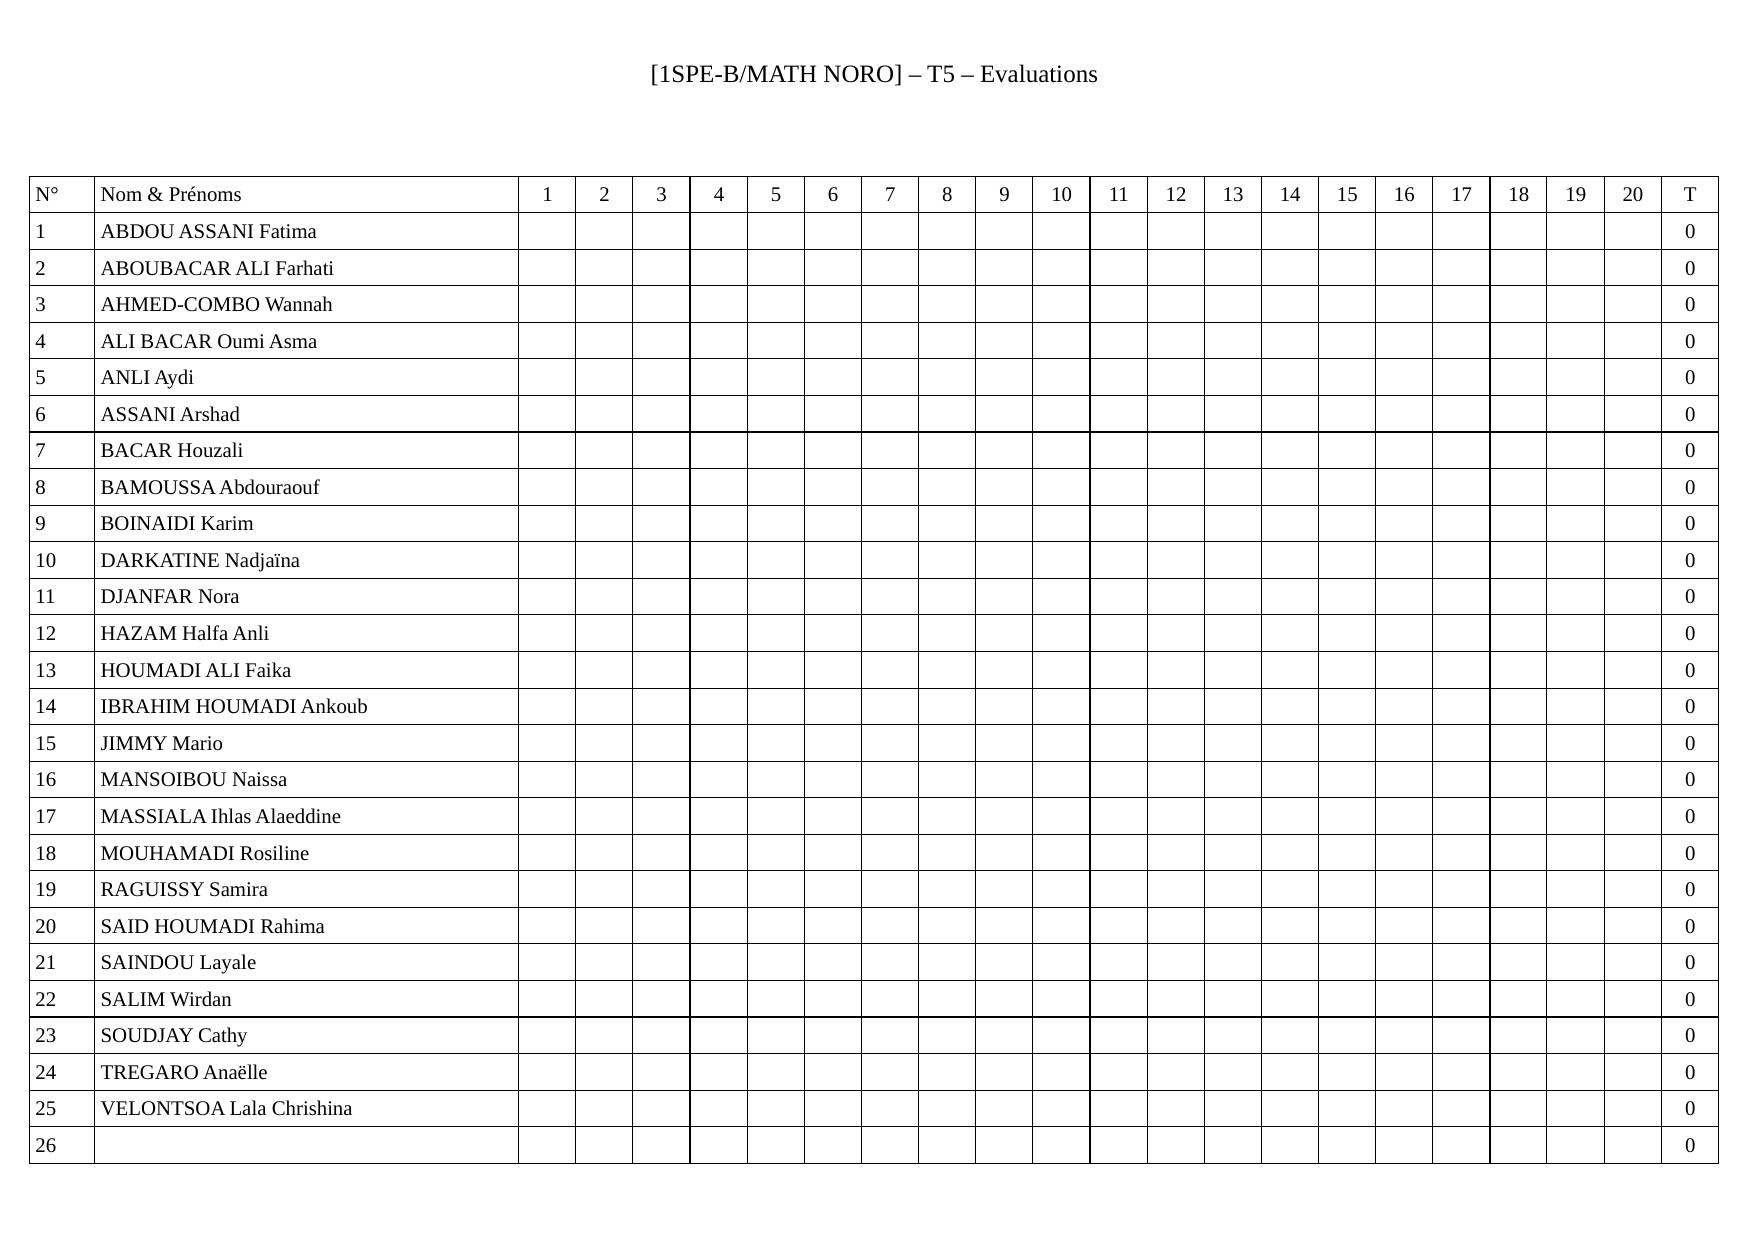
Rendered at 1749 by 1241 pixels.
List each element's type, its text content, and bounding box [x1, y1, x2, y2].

table_cell [748, 213, 804, 249]
table_cell [1433, 396, 1489, 431]
table_cell [576, 469, 632, 504]
table_cell [1148, 213, 1204, 249]
table_cell [1205, 908, 1261, 943]
table_cell [1091, 542, 1147, 578]
table_cell [1033, 798, 1089, 834]
table_cell [633, 908, 689, 943]
table_cell [1262, 359, 1318, 395]
table_cell [1376, 652, 1432, 687]
table_cell [1547, 396, 1604, 431]
table_cell [691, 579, 747, 614]
table_cell [1205, 323, 1261, 358]
table_cell ABOUBACAR ALI Farhati [95, 250, 518, 285]
table_cell [519, 396, 575, 431]
table_cell [1091, 213, 1147, 249]
table_cell [576, 1127, 632, 1163]
table_cell [1376, 396, 1432, 431]
table_cell [862, 359, 918, 395]
table_cell [1433, 689, 1489, 724]
table_cell [748, 871, 804, 907]
table_cell [576, 835, 632, 870]
table_cell [691, 1091, 747, 1126]
table_cell [576, 725, 632, 761]
table_cell [1148, 835, 1204, 870]
table_cell [576, 323, 632, 358]
table_cell [1091, 798, 1147, 834]
table_cell [519, 1127, 575, 1163]
table_cell [576, 908, 632, 943]
table_cell [1491, 835, 1546, 870]
table_cell [1148, 433, 1204, 468]
table_header T [1662, 177, 1718, 212]
table_cell [576, 615, 632, 651]
table_cell [1376, 725, 1432, 761]
table_cell [633, 762, 689, 797]
table_cell 0 [1662, 213, 1718, 249]
table_cell [1205, 944, 1261, 980]
table_cell [1091, 871, 1147, 907]
table_cell [691, 1054, 747, 1089]
table_cell [1319, 469, 1375, 504]
table_cell [1491, 1018, 1546, 1053]
table_cell [519, 725, 575, 761]
table_cell [576, 944, 632, 980]
table_cell [1547, 615, 1604, 651]
table_cell [1091, 725, 1147, 761]
table_cell [1433, 981, 1489, 1016]
table_cell [862, 469, 918, 504]
table_cell [862, 396, 918, 431]
table_cell [1033, 286, 1089, 322]
table_cell [1376, 286, 1432, 322]
table_cell [805, 542, 861, 578]
table_cell [519, 359, 575, 395]
table_header N° [30, 177, 94, 212]
table_cell [919, 615, 975, 651]
table_cell [1033, 213, 1089, 249]
table_cell [1433, 725, 1489, 761]
table_cell [519, 615, 575, 651]
table_cell 0 [1662, 615, 1718, 651]
table_cell [1491, 396, 1546, 431]
table_header 8 [919, 177, 975, 212]
table_cell [1148, 506, 1204, 541]
table_cell [691, 1018, 747, 1053]
table_cell [1491, 652, 1546, 687]
table_cell [633, 250, 689, 285]
table_cell [633, 359, 689, 395]
table_cell [691, 250, 747, 285]
table_cell [1262, 323, 1318, 358]
table_cell [805, 286, 861, 322]
table_cell [805, 981, 861, 1016]
table_cell [748, 725, 804, 761]
table_cell [1319, 798, 1375, 834]
table_cell [519, 579, 575, 614]
table_cell [1262, 1091, 1318, 1126]
table_cell [576, 798, 632, 834]
table_cell [1033, 835, 1089, 870]
table_cell [748, 469, 804, 504]
table_cell 26 [30, 1127, 94, 1163]
table_cell [805, 359, 861, 395]
table_cell [576, 871, 632, 907]
table_cell [919, 798, 975, 834]
table_cell [748, 835, 804, 870]
table_cell [1376, 579, 1432, 614]
table_cell [1491, 506, 1546, 541]
table_cell [633, 944, 689, 980]
table_cell 9 [30, 506, 94, 541]
table_cell [1091, 323, 1147, 358]
table_cell 15 [30, 725, 94, 761]
table_cell [748, 359, 804, 395]
table_cell [1148, 615, 1204, 651]
table_cell [1205, 433, 1261, 468]
table_cell [1205, 286, 1261, 322]
table_cell [519, 835, 575, 870]
table_cell [1205, 1054, 1261, 1089]
table_cell [1547, 359, 1604, 395]
table_cell [1547, 286, 1604, 322]
table_cell DARKATINE Nadjaïna [95, 542, 518, 578]
table_cell [576, 250, 632, 285]
table_cell [1491, 762, 1546, 797]
table_cell [1033, 506, 1089, 541]
table_cell [1376, 433, 1432, 468]
table_cell [1433, 286, 1489, 322]
table_cell BACAR Houzali [95, 433, 518, 468]
table_cell 0 [1662, 1091, 1718, 1126]
table_cell 2 [30, 250, 94, 285]
table_cell [1433, 615, 1489, 651]
table_cell [1319, 579, 1375, 614]
table_cell [748, 652, 804, 687]
table_cell [919, 1018, 975, 1053]
table_cell 0 [1662, 1054, 1718, 1089]
table_header 19 [1547, 177, 1604, 212]
table_cell [1319, 286, 1375, 322]
table_cell [1319, 323, 1375, 358]
table_cell [1433, 944, 1489, 980]
table_cell [1605, 1018, 1661, 1053]
table_cell [748, 542, 804, 578]
table_cell [1319, 615, 1375, 651]
table_cell [633, 469, 689, 504]
table_header 11 [1091, 177, 1147, 212]
table_cell [1376, 1018, 1432, 1053]
table_cell [1033, 323, 1089, 358]
table_cell [1148, 469, 1204, 504]
table_cell [919, 250, 975, 285]
table_cell [1319, 1127, 1375, 1163]
table_header 3 [633, 177, 689, 212]
table_cell [1205, 871, 1261, 907]
table_cell [633, 1018, 689, 1053]
table_cell [1605, 250, 1661, 285]
table_cell [519, 1091, 575, 1126]
table_cell [691, 871, 747, 907]
table_cell 0 [1662, 359, 1718, 395]
table_cell [1547, 689, 1604, 724]
table_cell [1605, 579, 1661, 614]
table_cell [1547, 542, 1604, 578]
table_cell [1033, 981, 1089, 1016]
table_cell [1376, 213, 1432, 249]
table_cell [1491, 871, 1546, 907]
table_cell [633, 542, 689, 578]
table_cell [1205, 652, 1261, 687]
table_cell [748, 908, 804, 943]
table_cell [748, 1091, 804, 1126]
table_header 13 [1205, 177, 1261, 212]
table_cell [976, 286, 1032, 322]
table_cell [633, 579, 689, 614]
table_cell [1376, 798, 1432, 834]
table_cell [1605, 359, 1661, 395]
table_cell [1033, 579, 1089, 614]
table_header 12 [1148, 177, 1204, 212]
table_cell [1319, 396, 1375, 431]
table_cell [691, 725, 747, 761]
table_cell [862, 652, 918, 687]
table_cell [748, 506, 804, 541]
table_cell [519, 469, 575, 504]
table_cell [1091, 908, 1147, 943]
table_cell [1491, 286, 1546, 322]
table_cell [1491, 359, 1546, 395]
table_cell [805, 835, 861, 870]
table_cell [1148, 1054, 1204, 1089]
table_cell [1319, 433, 1375, 468]
table_cell [633, 725, 689, 761]
table_cell [1605, 1127, 1661, 1163]
table_cell 17 [30, 798, 94, 834]
table_cell [976, 506, 1032, 541]
table_cell [1262, 1054, 1318, 1089]
table_cell [919, 652, 975, 687]
table_cell [1376, 506, 1432, 541]
table_cell [519, 433, 575, 468]
table_cell [519, 908, 575, 943]
table_cell 8 [30, 469, 94, 504]
table_cell [1319, 652, 1375, 687]
table_cell [748, 396, 804, 431]
table_cell [691, 286, 747, 322]
table_cell [1433, 871, 1489, 907]
table_cell [1433, 359, 1489, 395]
table_cell [976, 433, 1032, 468]
table_cell [633, 323, 689, 358]
table_cell [1091, 1091, 1147, 1126]
table_cell [519, 286, 575, 322]
table_cell [633, 396, 689, 431]
table_cell 18 [30, 835, 94, 870]
table_cell [862, 250, 918, 285]
table_cell [633, 213, 689, 249]
table_cell [1262, 798, 1318, 834]
table_cell [805, 908, 861, 943]
table_cell [691, 689, 747, 724]
table_cell [576, 981, 632, 1016]
table_cell [1319, 725, 1375, 761]
table_cell [691, 213, 747, 249]
table_cell [1605, 908, 1661, 943]
table_cell [1491, 579, 1546, 614]
table_cell [1376, 835, 1432, 870]
table_cell [1033, 1091, 1089, 1126]
table_header Nom & Prénoms [95, 177, 518, 212]
table_cell [976, 579, 1032, 614]
table_cell [1376, 944, 1432, 980]
table_cell 25 [30, 1091, 94, 1126]
table_cell 0 [1662, 542, 1718, 578]
table_cell [1376, 250, 1432, 285]
table_cell [919, 579, 975, 614]
table_cell [805, 615, 861, 651]
table_cell [633, 798, 689, 834]
table_cell [1547, 944, 1604, 980]
table_cell [1433, 250, 1489, 285]
table_cell [976, 1018, 1032, 1053]
table_cell [1319, 689, 1375, 724]
table_cell [862, 871, 918, 907]
table_cell [1433, 579, 1489, 614]
table_cell [1319, 762, 1375, 797]
table_cell [1205, 250, 1261, 285]
table_cell [691, 1127, 747, 1163]
table_cell [1205, 213, 1261, 249]
table_cell [633, 286, 689, 322]
table_cell [1433, 1018, 1489, 1053]
table_cell SAID HOUMADI Rahima [95, 908, 518, 943]
table_cell 23 [30, 1018, 94, 1053]
table_cell [1091, 469, 1147, 504]
table_cell [976, 689, 1032, 724]
table_cell [691, 396, 747, 431]
table_cell [1433, 323, 1489, 358]
table_cell [519, 689, 575, 724]
table_cell [805, 506, 861, 541]
table_cell [1033, 944, 1089, 980]
table_cell [576, 396, 632, 431]
table_cell [633, 835, 689, 870]
table_cell [1605, 213, 1661, 249]
table_cell [1319, 1091, 1375, 1126]
table_cell [1433, 506, 1489, 541]
table_cell [748, 323, 804, 358]
table_cell [1547, 433, 1604, 468]
table_cell [919, 835, 975, 870]
table_cell [805, 396, 861, 431]
table_cell [1148, 579, 1204, 614]
table_cell [691, 542, 747, 578]
table_cell 0 [1662, 1127, 1718, 1163]
table_cell [976, 908, 1032, 943]
table_cell SAINDOU Layale [95, 944, 518, 980]
table_cell [1319, 981, 1375, 1016]
table_cell [1491, 433, 1546, 468]
table_cell [1205, 981, 1261, 1016]
table_cell [1205, 1018, 1261, 1053]
table_cell [748, 286, 804, 322]
table_cell [1491, 542, 1546, 578]
table_cell [1319, 213, 1375, 249]
table_cell [1433, 798, 1489, 834]
table_cell 11 [30, 579, 94, 614]
table_cell [1376, 981, 1432, 1016]
table_cell [1491, 469, 1546, 504]
table_cell [95, 1127, 518, 1163]
table_cell [1376, 1091, 1432, 1126]
table_cell [1547, 323, 1604, 358]
table_cell [1205, 469, 1261, 504]
table_cell [1148, 798, 1204, 834]
table_cell [1376, 762, 1432, 797]
table_cell ABDOU ASSANI Fatima [95, 213, 518, 249]
table_header 4 [691, 177, 747, 212]
table_cell [1433, 1054, 1489, 1089]
table_cell [805, 1091, 861, 1126]
table_cell [919, 689, 975, 724]
table_cell VELONTSOA Lala Chrishina [95, 1091, 518, 1126]
table_cell [1262, 579, 1318, 614]
table_cell [1605, 396, 1661, 431]
table_cell [862, 579, 918, 614]
table_cell [633, 871, 689, 907]
table_cell [976, 323, 1032, 358]
table_cell [1033, 762, 1089, 797]
table_cell [1091, 981, 1147, 1016]
table_cell [862, 213, 918, 249]
table_cell [1319, 908, 1375, 943]
table_cell [1091, 433, 1147, 468]
table_cell [748, 1054, 804, 1089]
table_cell [1091, 286, 1147, 322]
table_cell HOUMADI ALI Faika [95, 652, 518, 687]
table_cell [519, 323, 575, 358]
table_cell 0 [1662, 652, 1718, 687]
table_cell [1433, 542, 1489, 578]
table_cell [976, 469, 1032, 504]
table_cell [862, 286, 918, 322]
table_cell [1605, 835, 1661, 870]
table_cell 13 [30, 652, 94, 687]
table_cell [919, 323, 975, 358]
table_cell [1148, 689, 1204, 724]
table_cell [976, 1127, 1032, 1163]
table_cell [691, 908, 747, 943]
table_cell [576, 579, 632, 614]
table_cell [1091, 1018, 1147, 1053]
table_cell [1148, 1127, 1204, 1163]
table_cell [1605, 652, 1661, 687]
table_cell [1262, 725, 1318, 761]
table_cell [1148, 396, 1204, 431]
table_header 14 [1262, 177, 1318, 212]
table_cell [1605, 1091, 1661, 1126]
table_cell [1091, 762, 1147, 797]
table_header 6 [805, 177, 861, 212]
table_cell [1148, 762, 1204, 797]
table_cell [1262, 213, 1318, 249]
table_cell [519, 213, 575, 249]
table_cell [576, 213, 632, 249]
table_cell [1547, 798, 1604, 834]
table_cell [976, 615, 1032, 651]
table_cell [1491, 213, 1546, 249]
table_cell [862, 944, 918, 980]
table_cell [1205, 359, 1261, 395]
table_cell [1376, 689, 1432, 724]
table_cell 12 [30, 615, 94, 651]
table_cell [1033, 469, 1089, 504]
table_cell [1033, 689, 1089, 724]
table_cell [1033, 542, 1089, 578]
table_cell [1433, 1127, 1489, 1163]
table_cell [1205, 396, 1261, 431]
table_cell [1033, 871, 1089, 907]
table_cell [1547, 908, 1604, 943]
table_cell 21 [30, 944, 94, 980]
table_cell [1033, 396, 1089, 431]
table_cell [976, 871, 1032, 907]
table_cell [1491, 323, 1546, 358]
table_cell 0 [1662, 506, 1718, 541]
table_cell [1605, 981, 1661, 1016]
table_cell [691, 323, 747, 358]
table_cell 3 [30, 286, 94, 322]
table_cell [576, 542, 632, 578]
table_cell [862, 835, 918, 870]
table_cell [633, 652, 689, 687]
table_cell [633, 1091, 689, 1126]
table_cell 0 [1662, 689, 1718, 724]
table_cell [1547, 1054, 1604, 1089]
table_cell [1033, 1018, 1089, 1053]
table_cell [691, 469, 747, 504]
table_cell [919, 981, 975, 1016]
table_cell [1091, 615, 1147, 651]
table_cell [519, 944, 575, 980]
table_cell [1033, 359, 1089, 395]
table_cell [1205, 798, 1261, 834]
table_cell [805, 323, 861, 358]
table_cell MOUHAMADI Rosiline [95, 835, 518, 870]
table_cell 0 [1662, 798, 1718, 834]
table_cell [1376, 359, 1432, 395]
table_cell 0 [1662, 469, 1718, 504]
table_cell [1091, 579, 1147, 614]
table_cell [576, 359, 632, 395]
table_cell [805, 433, 861, 468]
table_cell [748, 615, 804, 651]
table_cell BAMOUSSA Abdouraouf [95, 469, 518, 504]
table_cell [976, 359, 1032, 395]
table_cell [1491, 1054, 1546, 1089]
table_header 10 [1033, 177, 1089, 212]
table_cell [919, 944, 975, 980]
table_cell [691, 359, 747, 395]
table_cell [691, 506, 747, 541]
table_cell [1091, 835, 1147, 870]
table_cell [862, 1018, 918, 1053]
table_cell [1547, 250, 1604, 285]
table_cell [1091, 1127, 1147, 1163]
table_cell IBRAHIM HOUMADI Ankoub [95, 689, 518, 724]
table_cell 0 [1662, 981, 1718, 1016]
table_cell [976, 1054, 1032, 1089]
table_cell [1491, 908, 1546, 943]
table_cell [1033, 652, 1089, 687]
table_cell [1262, 689, 1318, 724]
table_cell [1148, 944, 1204, 980]
table_cell [862, 615, 918, 651]
table_cell 0 [1662, 835, 1718, 870]
table_cell [862, 798, 918, 834]
table_cell [1605, 323, 1661, 358]
table_cell [519, 981, 575, 1016]
table_cell [1205, 1091, 1261, 1126]
table_cell [805, 689, 861, 724]
table_cell [919, 762, 975, 797]
table_cell [1547, 1018, 1604, 1053]
table_cell [691, 798, 747, 834]
table_cell [919, 396, 975, 431]
table_cell 20 [30, 908, 94, 943]
table_cell [919, 542, 975, 578]
table_cell RAGUISSY Samira [95, 871, 518, 907]
table_cell [1319, 250, 1375, 285]
table_cell [691, 433, 747, 468]
table_cell TREGARO Anaëlle [95, 1054, 518, 1089]
table_cell [1205, 689, 1261, 724]
table_cell [1605, 798, 1661, 834]
table_cell [633, 981, 689, 1016]
table_cell [576, 1018, 632, 1053]
table_cell [805, 469, 861, 504]
table_cell [691, 944, 747, 980]
table_cell 0 [1662, 396, 1718, 431]
table_cell [691, 835, 747, 870]
table_cell [976, 250, 1032, 285]
table_header 18 [1491, 177, 1546, 212]
table_cell [1205, 542, 1261, 578]
table_cell [976, 762, 1032, 797]
table_cell [1547, 835, 1604, 870]
table_cell 10 [30, 542, 94, 578]
table_cell [805, 871, 861, 907]
table_cell [1605, 944, 1661, 980]
table_cell 14 [30, 689, 94, 724]
table_cell [805, 725, 861, 761]
table_cell [1205, 1127, 1261, 1163]
table_cell [862, 1091, 918, 1126]
table_cell [633, 1054, 689, 1089]
table_cell [919, 1054, 975, 1089]
table_cell [1148, 725, 1204, 761]
table_header 2 [576, 177, 632, 212]
table_cell [1491, 981, 1546, 1016]
table_cell [1091, 506, 1147, 541]
table_cell [1148, 323, 1204, 358]
table_cell [862, 725, 918, 761]
table_cell [1376, 469, 1432, 504]
table_cell [1319, 835, 1375, 870]
table_cell [976, 652, 1032, 687]
table_cell [633, 433, 689, 468]
table_cell 0 [1662, 1018, 1718, 1053]
table_cell MASSIALA Ihlas Alaeddine [95, 798, 518, 834]
table_cell [748, 798, 804, 834]
table_cell [1205, 835, 1261, 870]
table_cell [1148, 250, 1204, 285]
table_cell [1547, 1127, 1604, 1163]
table_cell [976, 944, 1032, 980]
table_header 16 [1376, 177, 1432, 212]
table_cell [1205, 762, 1261, 797]
table_cell [1091, 689, 1147, 724]
table_cell [748, 762, 804, 797]
table_cell [1262, 762, 1318, 797]
table_cell [1148, 1018, 1204, 1053]
table_cell [862, 323, 918, 358]
table_cell [633, 506, 689, 541]
table_cell [862, 762, 918, 797]
table_cell 0 [1662, 286, 1718, 322]
table_cell [1605, 871, 1661, 907]
table_cell [576, 286, 632, 322]
table_cell [1605, 615, 1661, 651]
table_cell [1433, 433, 1489, 468]
table_cell 19 [30, 871, 94, 907]
table_cell [1091, 1054, 1147, 1089]
table_cell [1547, 981, 1604, 1016]
table_cell [919, 469, 975, 504]
table_cell 0 [1662, 944, 1718, 980]
table_cell [1033, 615, 1089, 651]
table_cell [519, 542, 575, 578]
table_cell [1262, 433, 1318, 468]
table_header 1 [519, 177, 575, 212]
table_cell [748, 250, 804, 285]
table_cell [1262, 506, 1318, 541]
table_cell [805, 1018, 861, 1053]
table_cell 0 [1662, 323, 1718, 358]
table_cell [691, 981, 747, 1016]
table_cell [1148, 981, 1204, 1016]
table_cell [862, 506, 918, 541]
table_cell [862, 1054, 918, 1089]
table_cell [1262, 981, 1318, 1016]
table_cell [1319, 1054, 1375, 1089]
table_cell [1433, 835, 1489, 870]
table_cell [805, 213, 861, 249]
table_cell [633, 689, 689, 724]
table_cell [1262, 250, 1318, 285]
table_cell [919, 871, 975, 907]
table_cell [1376, 1054, 1432, 1089]
table_cell [1262, 396, 1318, 431]
table_cell [519, 250, 575, 285]
table_cell [862, 542, 918, 578]
table_cell [576, 652, 632, 687]
table_cell [1033, 1127, 1089, 1163]
table_cell [576, 1054, 632, 1089]
table_cell [976, 981, 1032, 1016]
table_cell [1262, 652, 1318, 687]
table_cell DJANFAR Nora [95, 579, 518, 614]
table_cell [1091, 652, 1147, 687]
table_cell [1491, 1091, 1546, 1126]
table_cell [1148, 286, 1204, 322]
table_cell AHMED-COMBO Wannah [95, 286, 518, 322]
table_cell [1376, 908, 1432, 943]
table_header 17 [1433, 177, 1489, 212]
table_cell [576, 689, 632, 724]
table_cell [805, 652, 861, 687]
table_cell [1376, 542, 1432, 578]
table_cell [919, 506, 975, 541]
table_cell [1491, 798, 1546, 834]
table_cell [1547, 506, 1604, 541]
table_cell [1491, 725, 1546, 761]
table_cell [1262, 1127, 1318, 1163]
table_cell [1605, 689, 1661, 724]
table_cell 4 [30, 323, 94, 358]
table_cell [976, 213, 1032, 249]
table_cell [1033, 725, 1089, 761]
table_cell [691, 762, 747, 797]
table_cell [1148, 652, 1204, 687]
table_cell [1262, 871, 1318, 907]
table_cell [1605, 1054, 1661, 1089]
table_header 20 [1605, 177, 1661, 212]
table_cell [1433, 652, 1489, 687]
table_cell [1491, 1127, 1546, 1163]
table_cell 0 [1662, 579, 1718, 614]
table_cell [1262, 469, 1318, 504]
table_cell [1205, 579, 1261, 614]
table_cell ANLI Aydi [95, 359, 518, 395]
table_cell [1491, 944, 1546, 980]
table_cell [1433, 762, 1489, 797]
table_cell [805, 1127, 861, 1163]
table_cell [1262, 835, 1318, 870]
table_cell [748, 433, 804, 468]
table_cell [1491, 689, 1546, 724]
table_cell [919, 1091, 975, 1126]
table_cell [1547, 213, 1604, 249]
table_cell [1491, 250, 1546, 285]
table_cell 0 [1662, 250, 1718, 285]
table_cell [1376, 323, 1432, 358]
table_cell [1319, 944, 1375, 980]
table_cell [976, 396, 1032, 431]
table_cell [919, 908, 975, 943]
table_cell 24 [30, 1054, 94, 1089]
table_cell [1148, 871, 1204, 907]
table_cell [1547, 469, 1604, 504]
table_header 9 [976, 177, 1032, 212]
table_cell [1033, 1054, 1089, 1089]
table_cell [1091, 944, 1147, 980]
table_cell [519, 652, 575, 687]
table_cell [1605, 725, 1661, 761]
table_cell [805, 944, 861, 980]
table_cell [1262, 286, 1318, 322]
table_cell [748, 1018, 804, 1053]
table_cell 0 [1662, 433, 1718, 468]
table_cell [1319, 1018, 1375, 1053]
table_cell [976, 835, 1032, 870]
table_cell [805, 250, 861, 285]
table_cell SALIM Wirdan [95, 981, 518, 1016]
table_cell [576, 1091, 632, 1126]
table_cell [1605, 542, 1661, 578]
table_cell [1547, 652, 1604, 687]
table_cell [1262, 1018, 1318, 1053]
table_cell [1148, 359, 1204, 395]
table_cell 5 [30, 359, 94, 395]
table_cell [633, 615, 689, 651]
table_cell [1319, 871, 1375, 907]
table_cell 0 [1662, 725, 1718, 761]
table_cell [1148, 1091, 1204, 1126]
table_cell [1547, 725, 1604, 761]
table_cell [1433, 908, 1489, 943]
table_cell [1033, 250, 1089, 285]
table_cell [1033, 908, 1089, 943]
table_cell [519, 1018, 575, 1053]
table_cell [1605, 762, 1661, 797]
table_cell [1376, 871, 1432, 907]
table_cell MANSOIBOU Naissa [95, 762, 518, 797]
table_header 5 [748, 177, 804, 212]
table_cell 22 [30, 981, 94, 1016]
table_cell [1547, 1091, 1604, 1126]
table_cell [1205, 725, 1261, 761]
table_cell [805, 762, 861, 797]
table_header 15 [1319, 177, 1375, 212]
table_cell [1547, 762, 1604, 797]
table_cell [691, 615, 747, 651]
table_cell [748, 1127, 804, 1163]
table_cell [576, 433, 632, 468]
table_cell [862, 981, 918, 1016]
table_cell [519, 871, 575, 907]
table_cell [976, 725, 1032, 761]
table_cell [748, 944, 804, 980]
table_cell [1091, 396, 1147, 431]
table_cell [805, 1054, 861, 1089]
table_cell 0 [1662, 762, 1718, 797]
table_cell [976, 542, 1032, 578]
table_cell [1148, 542, 1204, 578]
table_cell BOINAIDI Karim [95, 506, 518, 541]
table_cell [1433, 213, 1489, 249]
table_cell [1319, 359, 1375, 395]
table_cell [1433, 1091, 1489, 1126]
table_cell [976, 1091, 1032, 1126]
table_cell [1376, 615, 1432, 651]
table_cell [1491, 615, 1546, 651]
table_cell [576, 506, 632, 541]
table_cell [1033, 433, 1089, 468]
table_cell 0 [1662, 908, 1718, 943]
table_cell [1205, 615, 1261, 651]
table_cell ALI BACAR Oumi Asma [95, 323, 518, 358]
table_cell [748, 689, 804, 724]
table_cell [805, 579, 861, 614]
table_cell [519, 1054, 575, 1089]
table_cell [1148, 908, 1204, 943]
table_cell ASSANI Arshad [95, 396, 518, 431]
table_cell [748, 579, 804, 614]
table_cell [862, 908, 918, 943]
table_cell [748, 981, 804, 1016]
table_cell [1091, 250, 1147, 285]
table_cell [1605, 469, 1661, 504]
table_cell [919, 1127, 975, 1163]
table_cell [862, 433, 918, 468]
table_cell [1319, 542, 1375, 578]
table_cell [862, 1127, 918, 1163]
table_cell [519, 798, 575, 834]
table_cell 16 [30, 762, 94, 797]
table_cell SOUDJAY Cathy [95, 1018, 518, 1053]
table_cell [919, 286, 975, 322]
table_cell [919, 359, 975, 395]
table_cell [805, 798, 861, 834]
table_cell [1605, 433, 1661, 468]
table_cell [862, 689, 918, 724]
table_cell 6 [30, 396, 94, 431]
table_cell [919, 433, 975, 468]
table_cell [1262, 944, 1318, 980]
table_cell [1376, 1127, 1432, 1163]
table_cell [919, 213, 975, 249]
table_cell 7 [30, 433, 94, 468]
table_cell [576, 762, 632, 797]
table_cell [1262, 908, 1318, 943]
table_cell [519, 762, 575, 797]
table_cell 1 [30, 213, 94, 249]
table_cell [1262, 615, 1318, 651]
table_cell [1605, 506, 1661, 541]
table_cell [691, 652, 747, 687]
table_cell [1091, 359, 1147, 395]
table_cell [1205, 506, 1261, 541]
table_cell [919, 725, 975, 761]
table_cell JIMMY Mario [95, 725, 518, 761]
table_cell HAZAM Halfa Anli [95, 615, 518, 651]
table_cell [1547, 871, 1604, 907]
table_cell [519, 506, 575, 541]
table_cell 0 [1662, 871, 1718, 907]
table_cell [1319, 506, 1375, 541]
table_cell [976, 798, 1032, 834]
table_cell [633, 1127, 689, 1163]
table_cell [1605, 286, 1661, 322]
table_cell [1262, 542, 1318, 578]
table_cell [1547, 579, 1604, 614]
table_cell [1433, 469, 1489, 504]
table_header 7 [862, 177, 918, 212]
